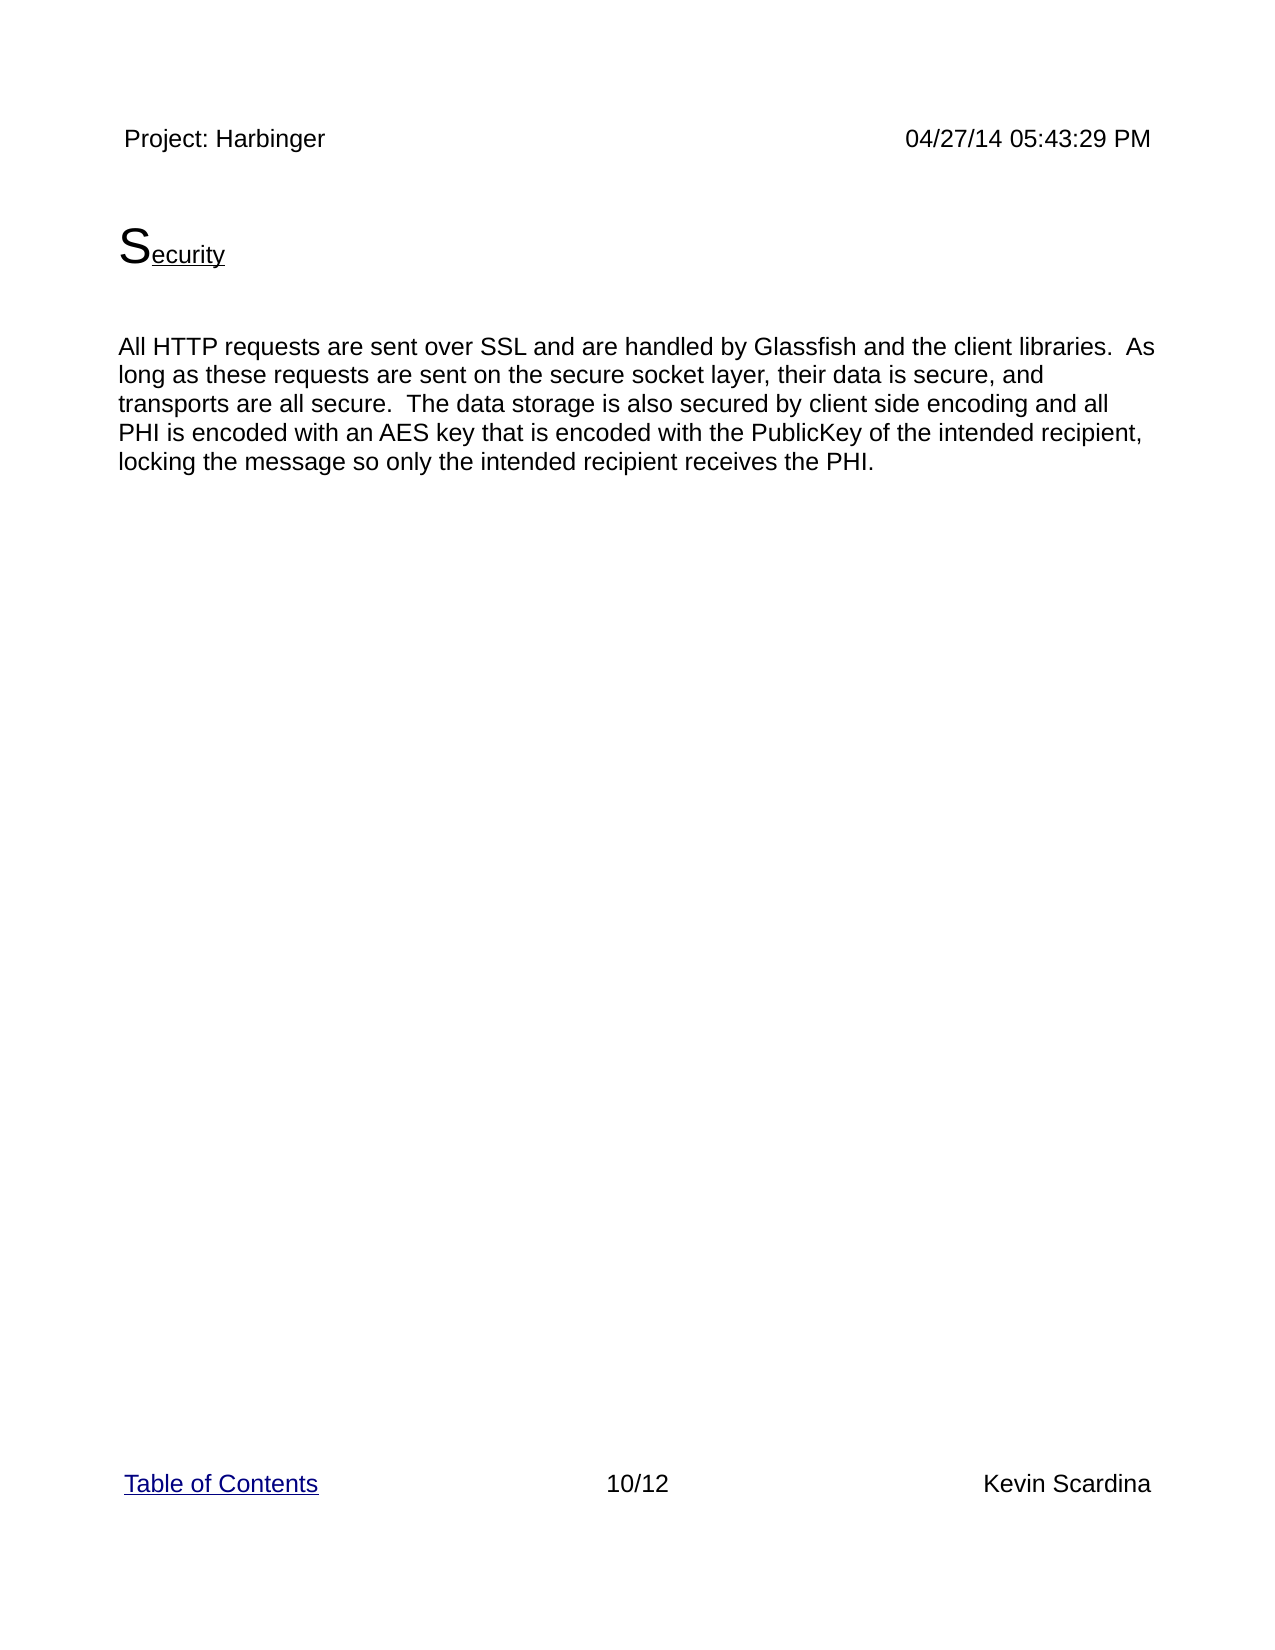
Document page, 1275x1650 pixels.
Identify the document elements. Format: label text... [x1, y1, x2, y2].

text All HTTP requests are sent over SSL and are handled by Glassfish and the client libraries. As long as these requests are sent on the secure socket layer, their data is secure, and transports are all secure. The data storage is also secured by client side encoding and all PHI is encoded with an AES key that is encoded with the PublicKey of the intended recipient, locking the message so only the intended recipient receives the PHI. [118, 332, 1157, 475]
text Security [118, 217, 1157, 274]
